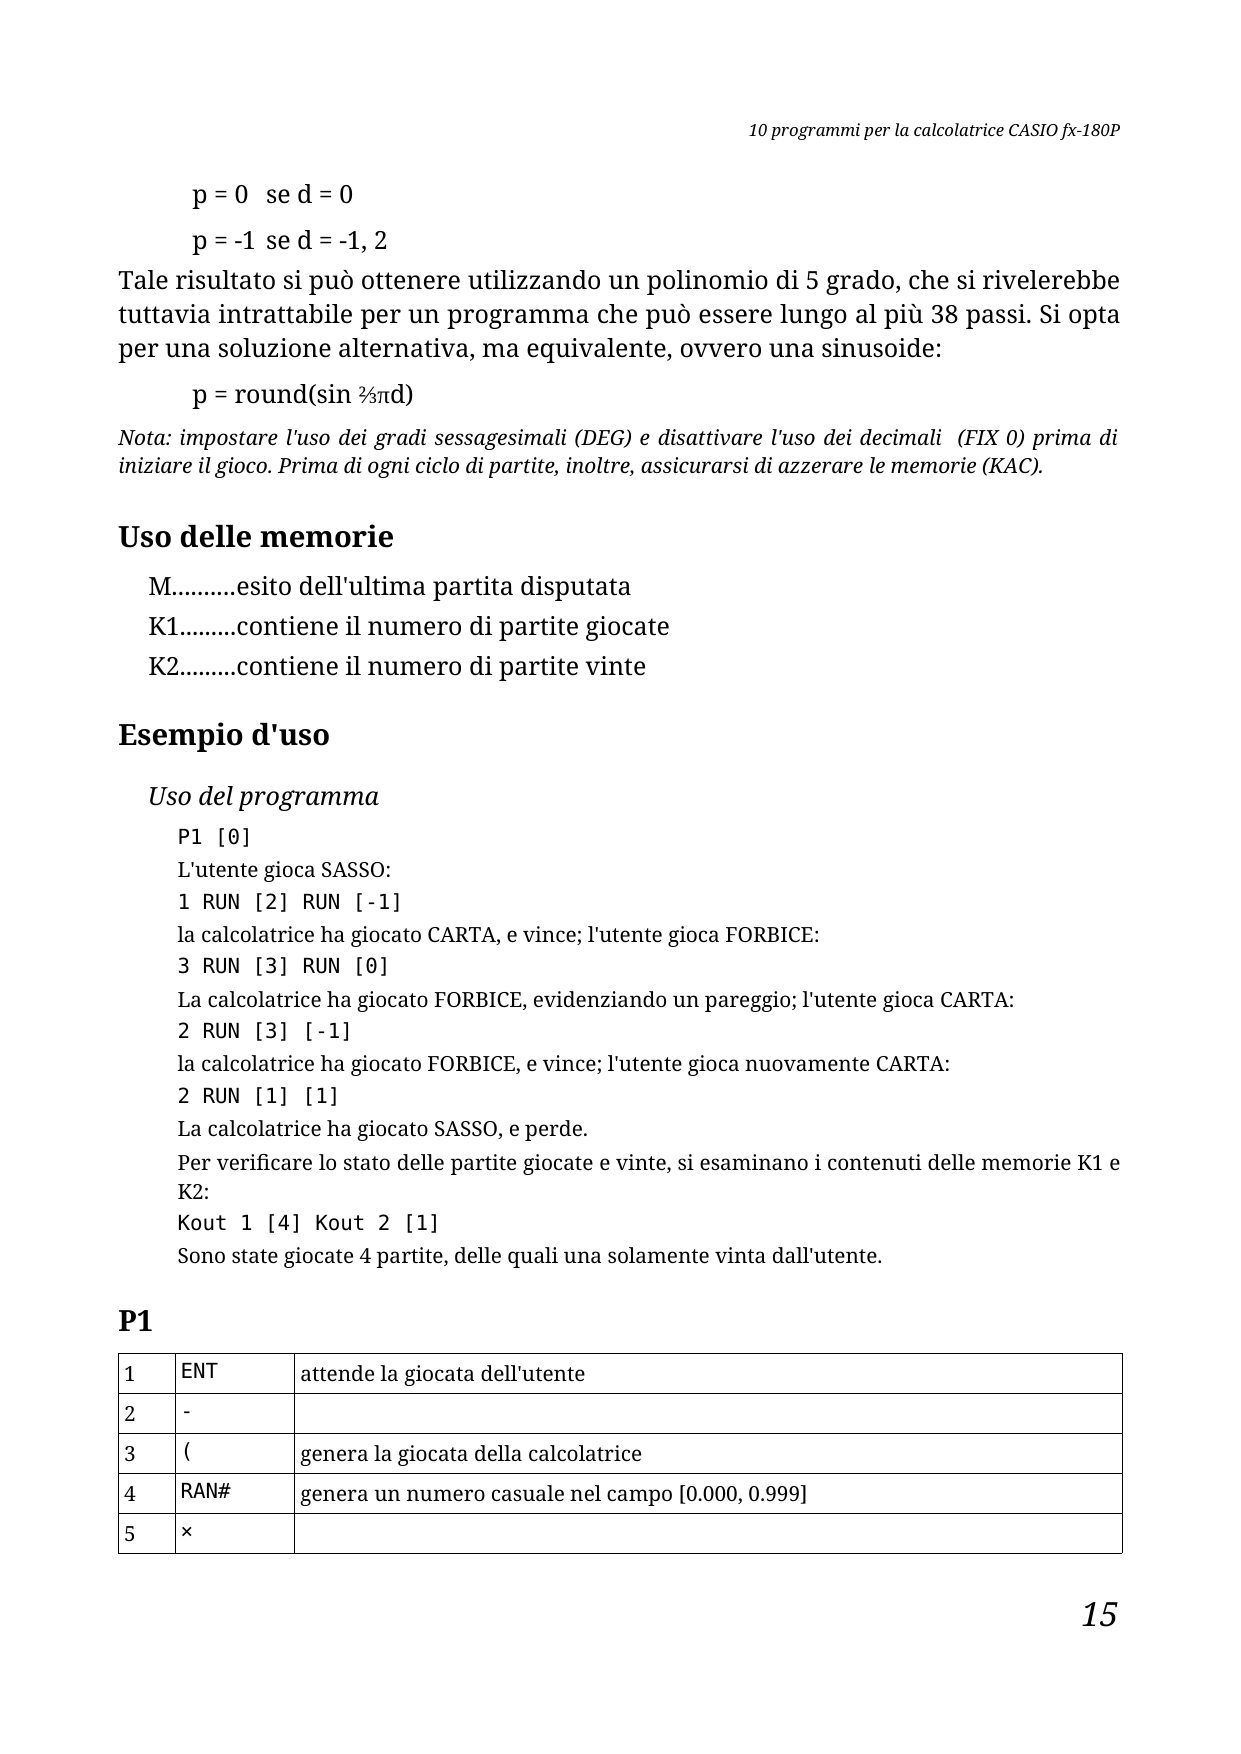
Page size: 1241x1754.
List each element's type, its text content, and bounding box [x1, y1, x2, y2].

text La calcolatrice ha giocato FORBICE, evidenziando un pareggio; l'utente gioca CARTA: [177, 985, 1122, 1013]
text 2 RUN [3] [-1] [177, 1019, 1122, 1043]
text K2 contiene il numero di partite vinte [148, 649, 1122, 683]
table_cell 3 [119, 1434, 175, 1473]
text p = round(sin ⅔πd) [118, 377, 1122, 411]
text K1 contiene il numero di partite giocate [148, 609, 1122, 643]
text 1 RUN [2] RUN [-1] [177, 890, 1122, 914]
table_cell - [176, 1394, 294, 1433]
table_cell 5 [119, 1514, 175, 1553]
subtitle Uso delle memorie [118, 517, 1122, 556]
text Tale risultato si può ottenere utilizzando un polinomio di 5 grado, che si rivelerebbe tuttavia intrattabile per un programma che può essere lungo al più 38 passi. Si opta per una soluzione alternativa, ma equivalente, ovvero una sinusoide: [118, 263, 1122, 365]
subtitle Uso del programma [148, 779, 1122, 813]
text L'utente gioca SASSO: [177, 856, 1122, 884]
text la calcolatrice ha giocato CARTA, e vince; l'utente gioca FORBICE: [177, 920, 1122, 949]
text 3 RUN [3] RUN [0] [177, 954, 1122, 979]
text p = -1 se d = -1, 2 [118, 223, 1122, 257]
text Kout 1 [4] Kout 2 [1] [177, 1211, 1122, 1235]
table_cell [295, 1394, 1122, 1433]
subtitle Esempio d'uso [118, 714, 1122, 753]
table_header attende la giocata dell'utente [295, 1354, 1122, 1393]
table_header 1 [119, 1354, 175, 1393]
table_cell RAN# [176, 1474, 294, 1513]
text la calcolatrice ha giocato FORBICE, e vince; l'utente gioca nuovamente CARTA: [177, 1049, 1122, 1078]
text La calcolatrice ha giocato SASSO, e perde. [177, 1114, 1122, 1142]
text Nota: impostare l'uso dei gradi sessagesimali (DEG) e disattivare l'uso dei decimali (FIX 0) prima di iniziare il gioco. Prima di ogni ciclo di partite, inoltre, assicurarsi di azzerare le memorie (KAC). [118, 423, 1122, 480]
table_cell [295, 1514, 1122, 1553]
table_cell 2 [119, 1394, 175, 1433]
table_cell genera un numero casuale nel campo [0.000, 0.999] [295, 1474, 1122, 1513]
table_cell 4 [119, 1474, 175, 1513]
text P1 [0] [177, 825, 1122, 850]
table_header ENT [176, 1354, 294, 1393]
table_cell ( [176, 1434, 294, 1473]
table_cell genera la giocata della calcolatrice [295, 1434, 1122, 1473]
text Sono state giocate 4 partite, delle quali una solamente vinta dall'utente. [177, 1241, 1122, 1270]
subtitle P1 [118, 1301, 1122, 1340]
text M esito dell'ultima partita disputata [148, 569, 1122, 603]
text 2 RUN [1] [1] [177, 1084, 1122, 1108]
table_cell × [176, 1514, 294, 1553]
text p = 0 se d = 0 [118, 177, 1122, 211]
text Per verificare lo stato delle partite giocate e vinte, si esaminano i contenuti delle memorie K1 e K2: [177, 1148, 1122, 1205]
